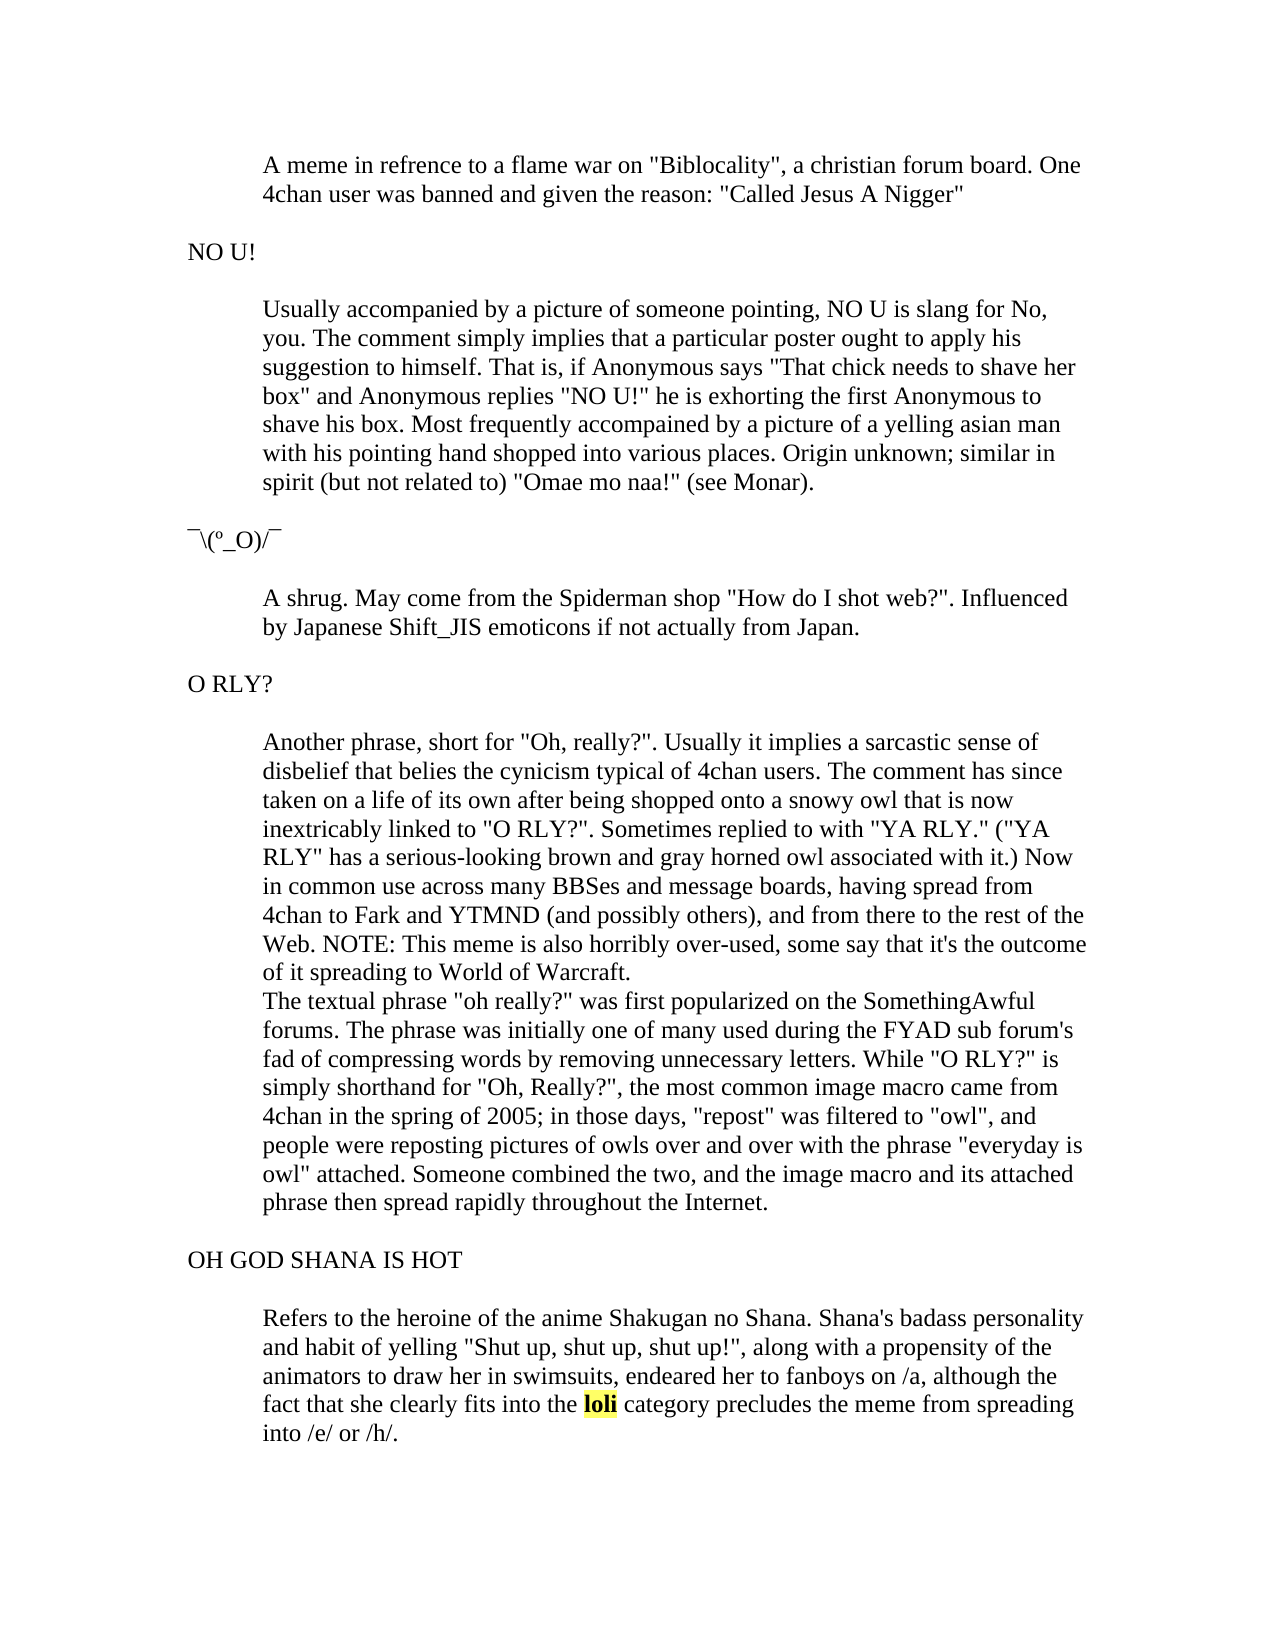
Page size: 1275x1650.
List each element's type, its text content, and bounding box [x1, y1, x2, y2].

text A shrug. May come from the Spiderman shop "How do I shot web?". Influenced by Japanese Shift_JIS emoticons if not actually from Japan. [262, 583, 1087, 640]
text Usually accompanied by a picture of someone pointing, NO U is slang for No, you. The comment simply implies that a particular poster ought to apply his suggestion to himself. That is, if Anonymous says "That chick needs to shave her box" and Anonymous replies "NO U!" he is exhorting the first Anonymous to shave his box. Most frequently accompained by a picture of a yelling asian man with his pointing hand shopped into various places. Origin unknown; similar in spirit (but not related to) "Omae mo naa!" (see Monar). [262, 294, 1087, 496]
text O RLY? [187, 669, 1087, 698]
text NO U! [187, 237, 1087, 265]
text ¯\(º_O)/¯ [187, 525, 1087, 554]
text Another phrase, short for "Oh, really?". Usually it implies a sarcastic sense of disbelief that belies the cynicism typical of 4chan users. The comment has since taken on a life of its own after being shopped onto a snowy owl that is now inextricably linked to "O RLY?". Sometimes replied to with "YA RLY." ("YA RLY" has a serious-looking brown and gray horned owl associated with it.) Now in common use across many BBSes and message boards, having spread from 4chan to Fark and YTMND (and possibly others), and from there to the rest of the Web. NOTE: This meme is also horribly over-used, some say that it's the outcome of it spreading to World of Warcraft. [262, 727, 1087, 986]
text OH GOD SHANA IS HOT [187, 1245, 1087, 1274]
text The textual phrase "oh really?" was first popularized on the SomethingAwful forums. The phrase was initially one of many used during the FYAD sub forum's fad of compressing words by removing unnecessary letters. While "O RLY?" is simply shorthand for "Oh, Really?", the most common image macro came from 4chan in the spring of 2005; in those days, "repost" was filtered to "owl", and people were reposting pictures of owls over and over with the phrase "everyday is owl" attached. Someone combined the two, and the image macro and its attached phrase then spread rapidly throughout the Internet. [262, 986, 1087, 1216]
text Refers to the heroine of the anime Shakugan no Shana. Shana's badass personality and habit of yelling "Shut up, shut up, shut up!", along with a propensity of the animators to draw her in swimsuits, endeared her to fanboys on /a, although the fact that she clearly fits into the loli category precludes the meme from spreading into /e/ or /h/. [262, 1303, 1087, 1447]
text A meme in refrence to a flame war on "Biblocality", a christian forum board. One 4chan user was banned and given the reason: "Called Jesus A Nigger" [262, 150, 1087, 207]
